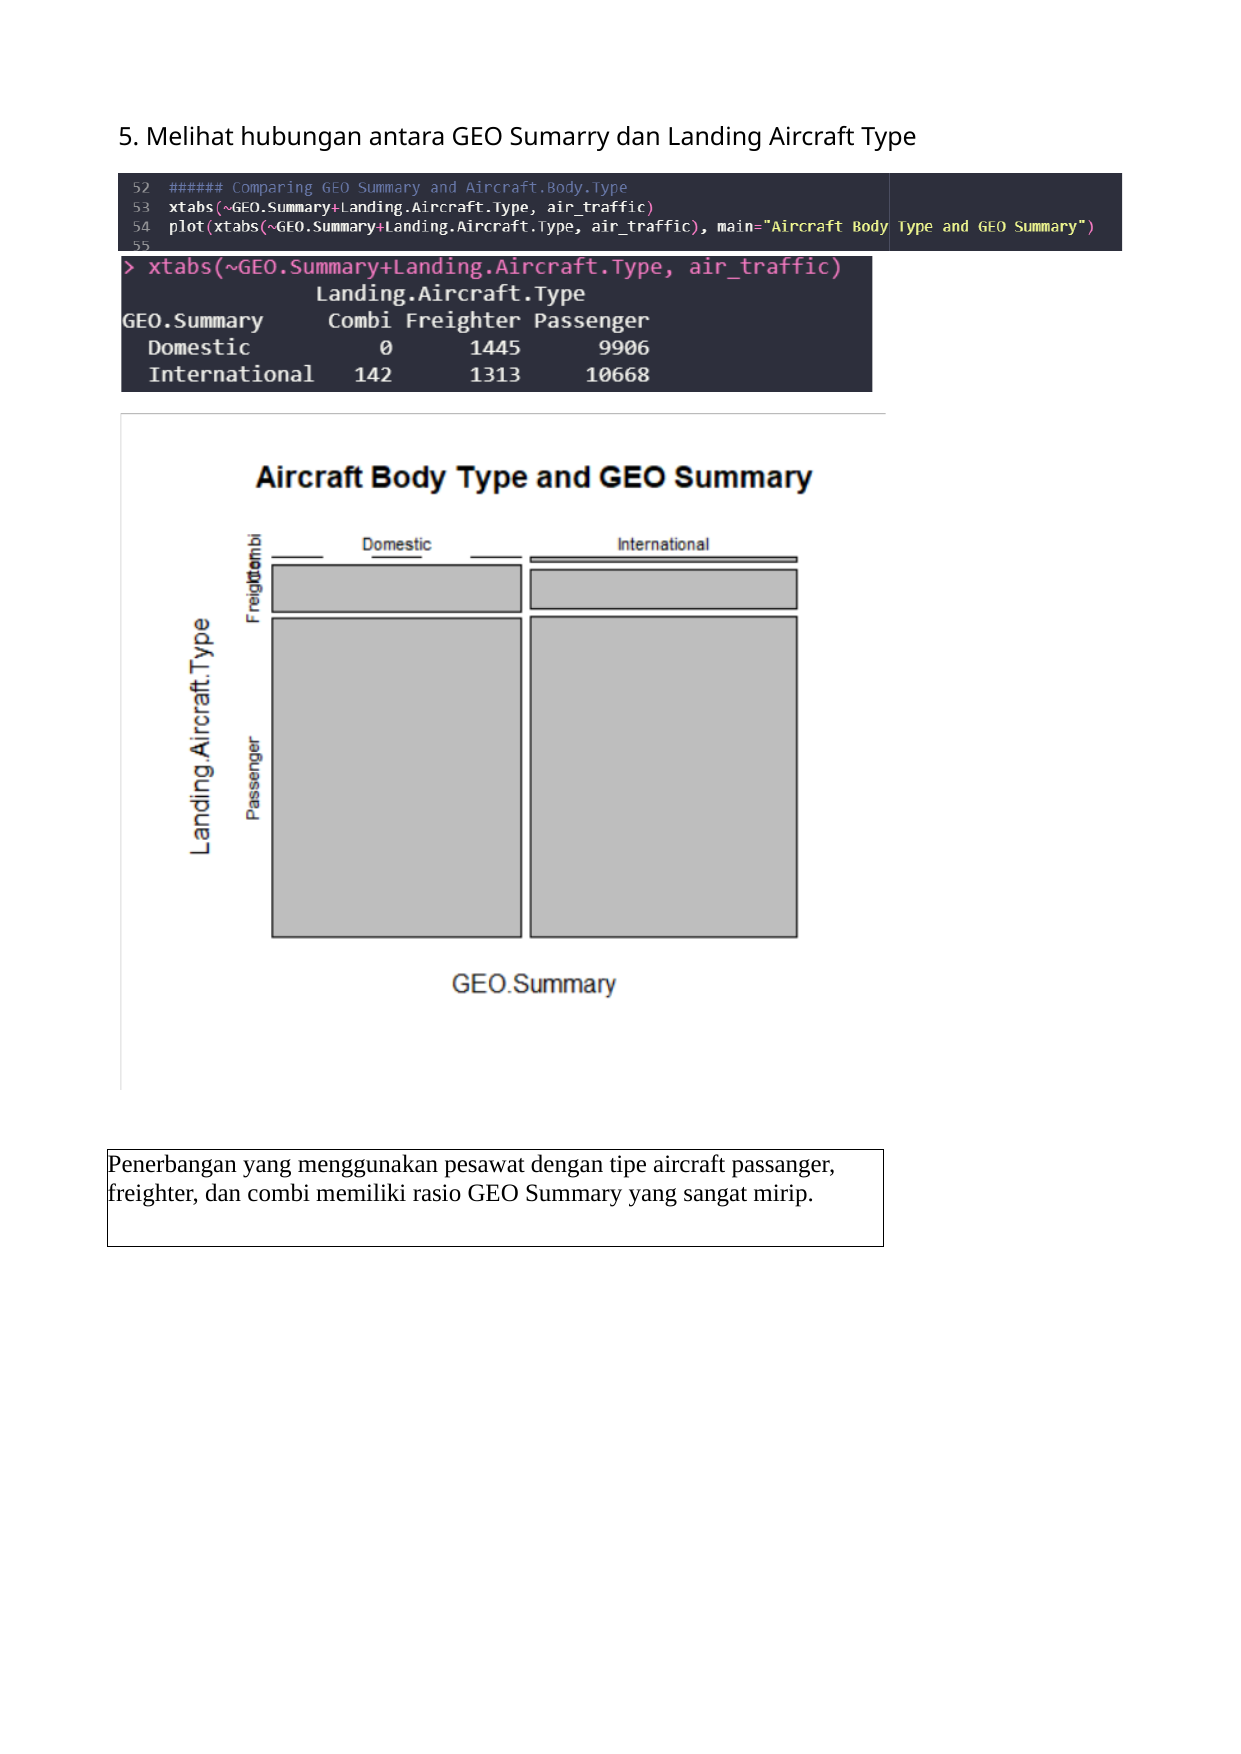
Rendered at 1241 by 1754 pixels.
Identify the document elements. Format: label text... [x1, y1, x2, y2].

picture [121, 256, 873, 392]
picture [120, 413, 886, 1090]
text 5. Melihat hubungan antara GEO Sumarry dan Landing Aircraft Type [118, 118, 1122, 152]
picture [118, 173, 1123, 251]
